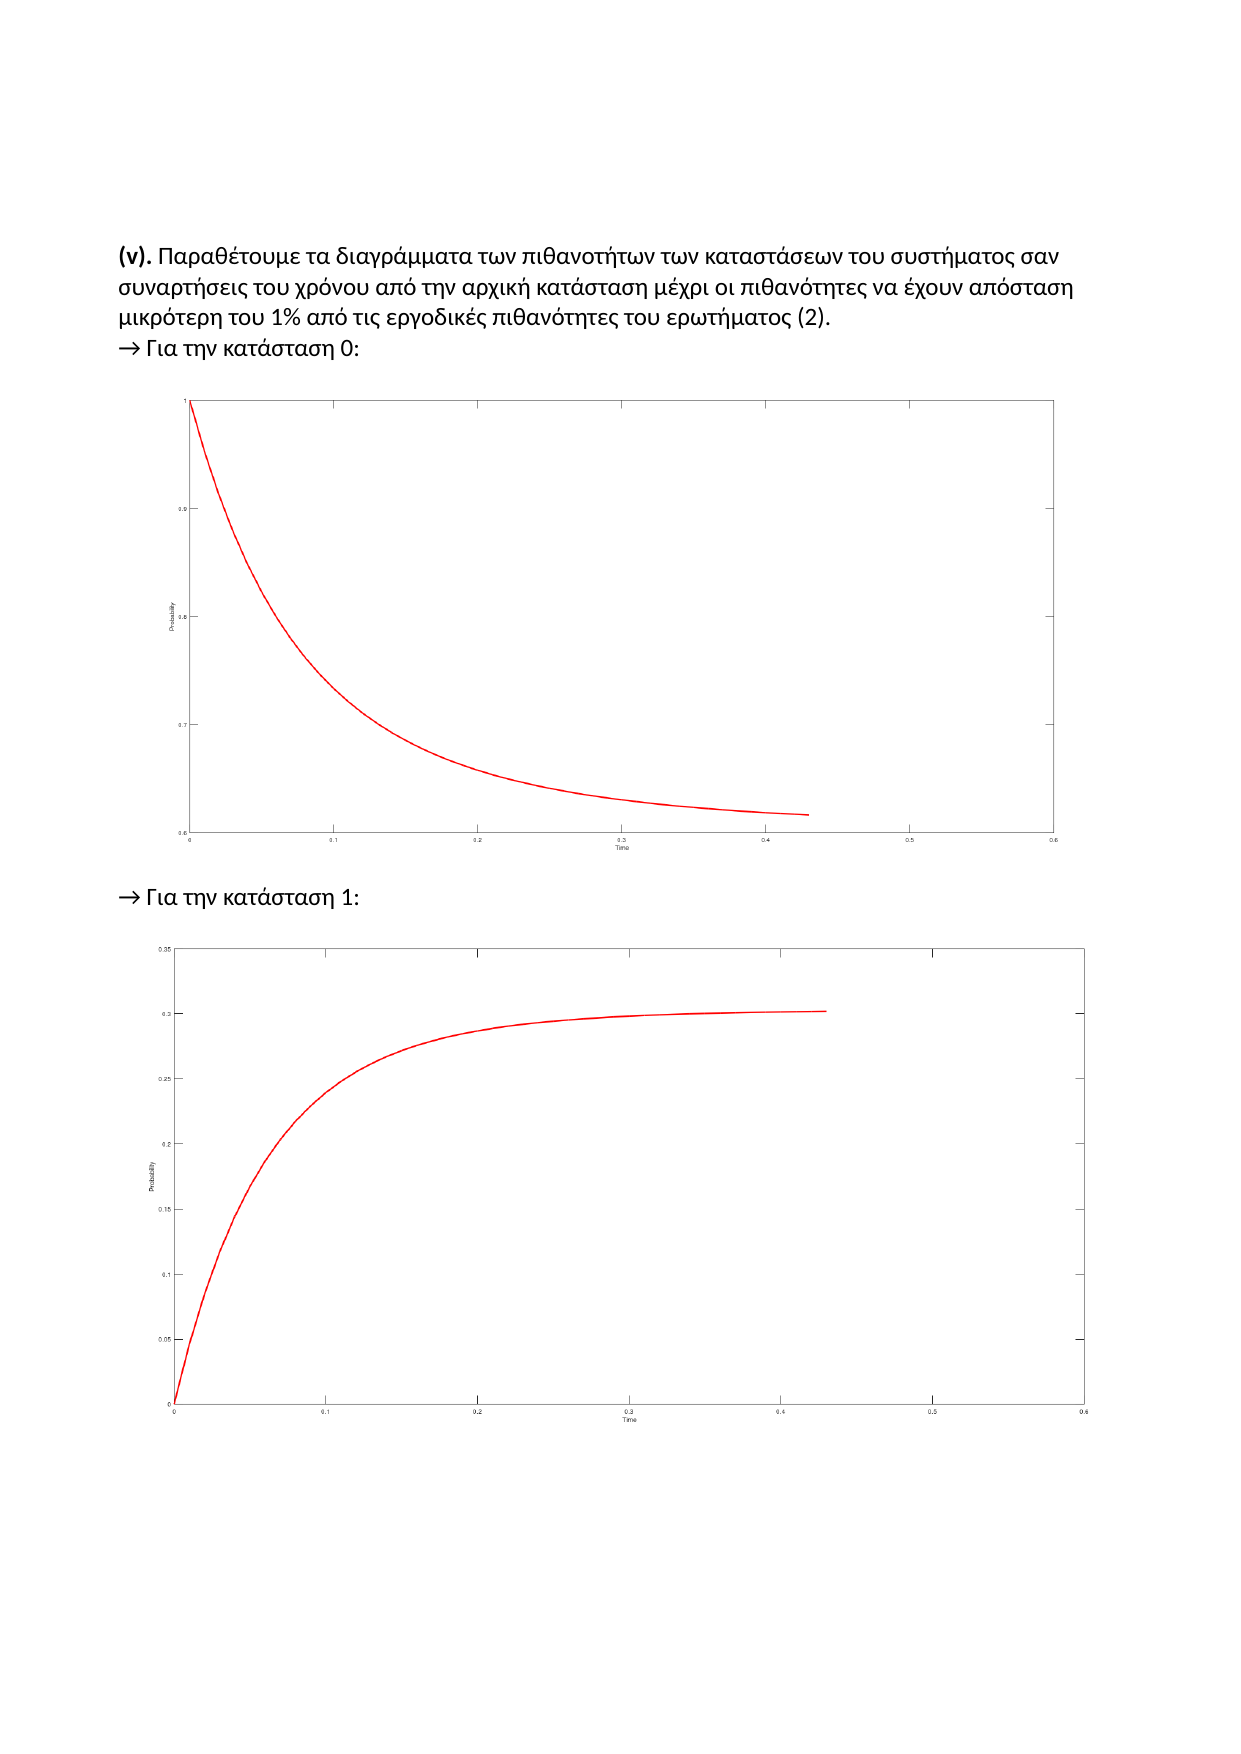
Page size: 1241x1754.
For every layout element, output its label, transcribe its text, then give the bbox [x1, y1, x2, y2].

picture [130, 934, 1135, 1433]
text (v). Παραθέτουμε τα διαγράμματα των πιθανοτήτων των καταστάσεων του συστήματος σαν συναρτήσεις του χρόνου από την αρχική κατάσταση μέχρι οι πιθανότητες να έχουν απόσταση μικρότερη του 1% από τις εργοδικές πιθανότητες του ερωτήματος (2). [118, 240, 1122, 332]
text → Για την κατάσταση 1: [118, 881, 1122, 912]
picture [149, 385, 1091, 862]
text → Για την κατάσταση 0: [118, 332, 1122, 362]
